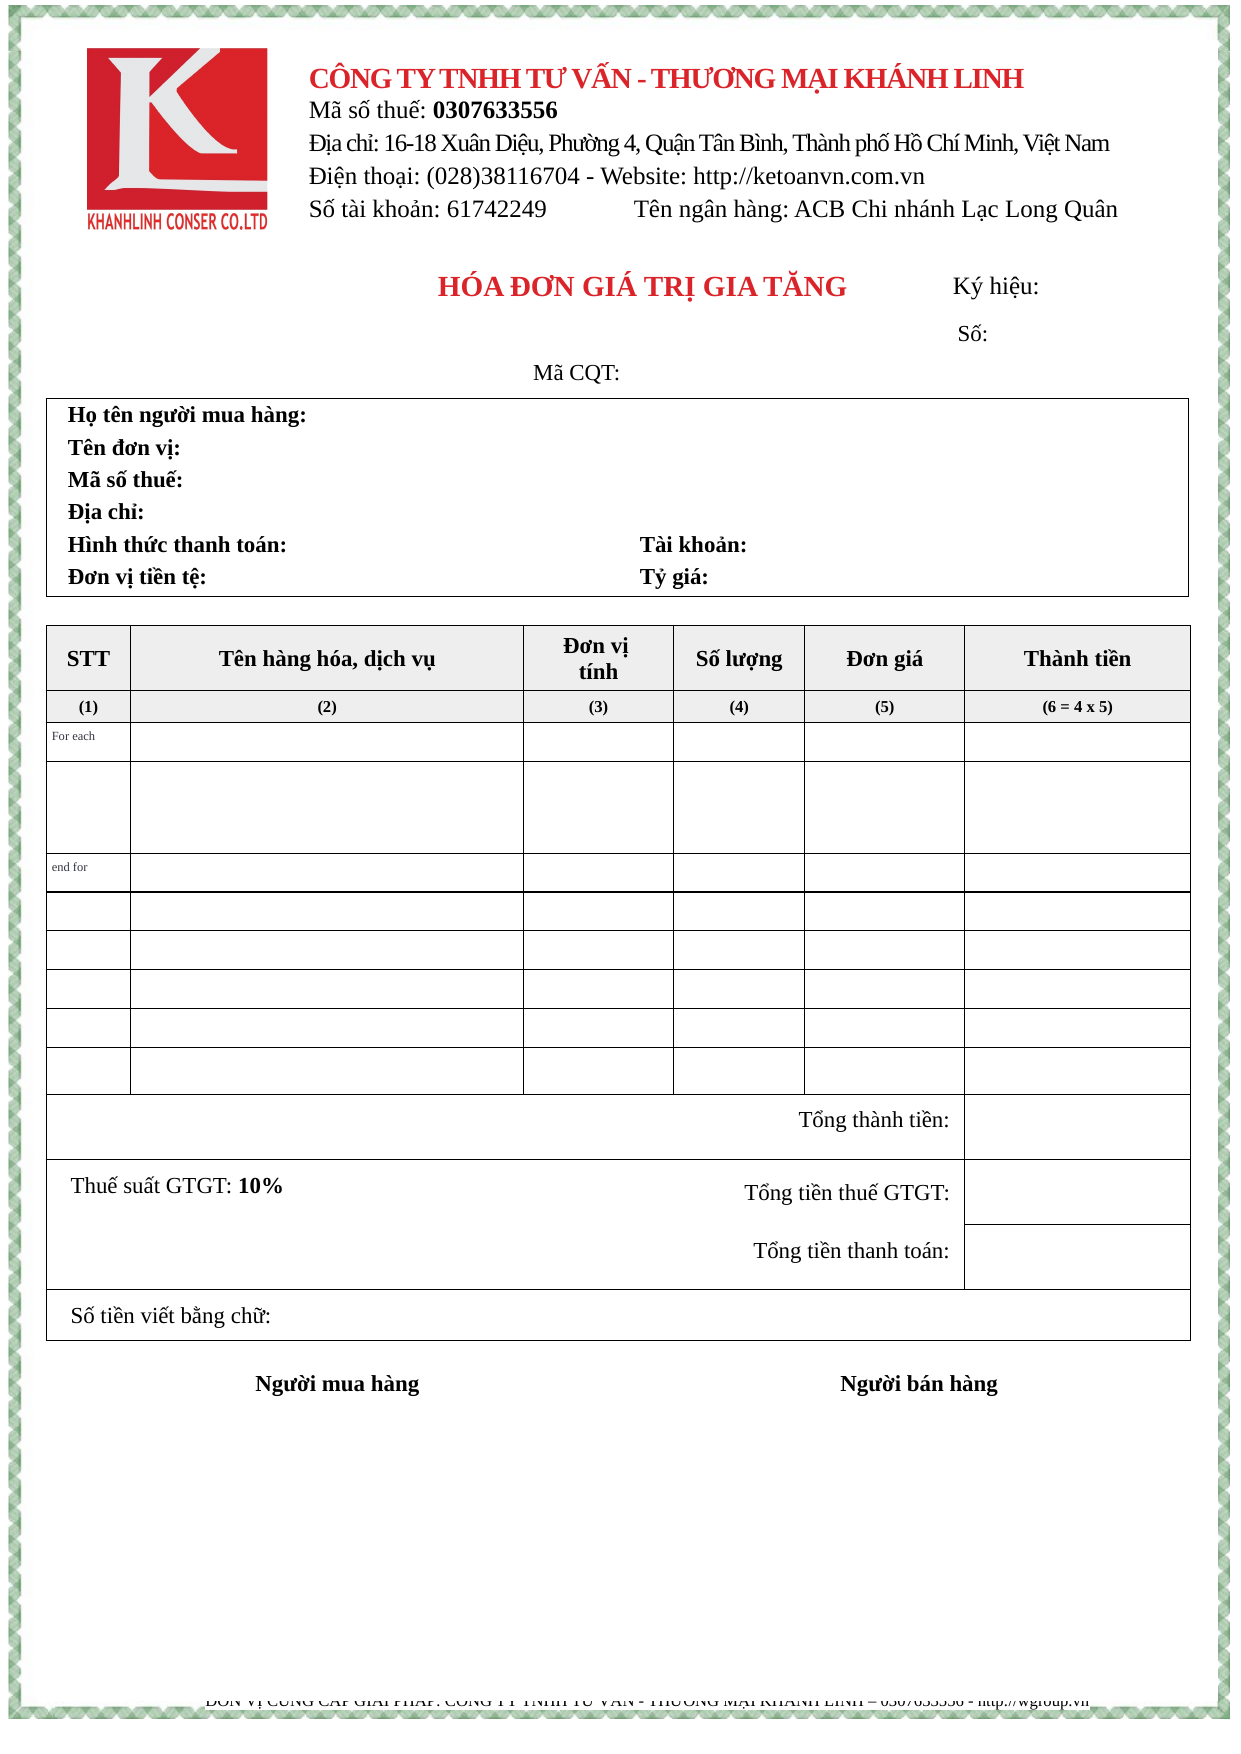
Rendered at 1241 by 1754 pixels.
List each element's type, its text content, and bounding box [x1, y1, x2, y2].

table_cell [805, 1048, 964, 1094]
table_header HÓA ĐƠN GIÁ TRỊ GIA TĂNG [373, 263, 912, 308]
table_header Người bán hàng [628, 1370, 1209, 1396]
table_cell [674, 1048, 804, 1094]
table_cell [47, 1048, 130, 1094]
table_cell Tên đơn vị: <o.TenNMua> [47, 431, 1188, 463]
table_cell [674, 1009, 804, 1047]
table_cell <line.DVTinh> [524, 762, 673, 852]
table_cell Địa chỉ: <o.DChiNMua> [47, 495, 1188, 528]
table_cell [524, 931, 673, 969]
table_cell [47, 1009, 130, 1047]
table_cell [965, 1048, 1190, 1094]
table_cell [805, 1009, 964, 1047]
table_header Đơn giá [805, 626, 964, 690]
table_cell [805, 970, 964, 1008]
table_cell [628, 1396, 1209, 1426]
table_cell [805, 854, 964, 891]
table_header Số lượng [674, 626, 804, 690]
table_cell Điện thoại: (028)38116704 - Website: http://ketoanvn.com.vn [309, 161, 1190, 194]
table_cell [46, 1396, 628, 1426]
table_cell Tổng tiền thuế GTGT: [471, 1160, 964, 1224]
table_cell [524, 1048, 673, 1094]
table_cell [674, 854, 804, 891]
table_cell (6 = 4 x 5) [965, 691, 1190, 722]
table_cell [47, 893, 130, 930]
table_cell [965, 893, 1190, 930]
table_cell [524, 1009, 673, 1047]
table_cell Tên ngân hàng: ACB Chi nhánh Lạc Long Quân [561, 194, 1190, 258]
table_header STT [47, 626, 130, 690]
table_cell (2) [131, 691, 523, 722]
table_cell [965, 1009, 1190, 1047]
table_cell [46, 1426, 628, 1512]
table_cell Số tài khoản: 61742249 [309, 194, 561, 258]
table_header Tên hàng hóa, dịch vụ [131, 626, 523, 690]
table_cell [131, 893, 523, 930]
table_cell <aecf(o.TgTCThue)> [965, 1095, 1190, 1159]
table_cell <aecf(line.DGia)> [805, 762, 964, 852]
table_cell Số tiền viết bằng chữ: <o.TgTTTBChu> [47, 1290, 1190, 1340]
table_cell <line.ae_no> [47, 762, 130, 852]
table_cell Tỷ giá: <o.TGia> [618, 560, 1188, 596]
table_cell [628, 1426, 1209, 1512]
table_cell [524, 893, 673, 930]
table_cell [912, 353, 1188, 393]
table_cell [46, 1512, 628, 1542]
table_cell [628, 1512, 1209, 1542]
table_cell end for [47, 854, 130, 891]
table_cell [674, 893, 804, 930]
table_cell Số: <o.SHDon> [912, 308, 1188, 353]
table_cell Hình thức thanh toán: <o.HTTToan> [47, 528, 618, 560]
table_cell <aecf(line.ThTien)> [965, 762, 1190, 852]
table_cell [965, 970, 1190, 1008]
table_cell (4) [674, 691, 804, 722]
table_cell [524, 854, 673, 891]
table_cell [524, 723, 673, 761]
table_cell Tài khoản: <o.STKNHangNMua> [618, 528, 1188, 560]
table_header Ký hiệu: <o.name> [912, 263, 1188, 308]
table_cell [805, 893, 964, 930]
table_header [46, 49, 308, 258]
table_cell [628, 1543, 1209, 1664]
table_cell [47, 1224, 471, 1289]
table_cell Đơn vị tiền tệ: <o.DVTTe> [47, 560, 618, 596]
table_cell Địa chỉ: 16-18 Xuân Diệu, Phường 4, Quận Tân Bình, Thành phố Hồ Chí Minh, Việt Nam [309, 128, 1190, 161]
table_cell [131, 1009, 523, 1047]
table_cell <aentn(o.NLap)> [373, 308, 912, 353]
table_cell Tổng tiền thanh toán: [471, 1224, 964, 1289]
table_header CÔNG TY TNHH TƯ VẤN - THƯƠNG MẠI KHÁNH LINH [309, 49, 1190, 95]
table_cell [674, 970, 804, 1008]
table_cell Mã số thuế: 0307633556 [309, 95, 1190, 128]
table_cell [805, 723, 964, 761]
table_cell [674, 723, 804, 761]
table_cell [131, 723, 523, 761]
table_header Đơn vị tính [524, 626, 673, 690]
table_cell (3) [524, 691, 673, 722]
table_cell [131, 931, 523, 969]
table_cell [131, 970, 523, 1008]
table_cell [965, 854, 1190, 891]
table_header [46, 263, 373, 393]
table_cell <line.SLuong> [674, 762, 804, 852]
table_header Họ tên người mua hàng: <o.HVTNMHang> [47, 399, 1188, 431]
table_cell Mã CQT: <o.MCCQT> [373, 353, 912, 393]
table_cell [47, 931, 130, 969]
table_cell [965, 723, 1190, 761]
table_cell <line.THHDVu> [131, 762, 523, 852]
table_cell Tổng thành tiền: [47, 1095, 964, 1159]
table_cell [805, 931, 964, 969]
table_cell For each [47, 723, 130, 761]
table_cell <aecf(o.TgTTTBSo)> [965, 1225, 1190, 1289]
table_cell [965, 931, 1190, 969]
table_cell [674, 931, 804, 969]
table_cell (1) [47, 691, 130, 722]
table_cell [46, 1543, 628, 1664]
table_cell <aecf(o.TgTThue)> [965, 1160, 1190, 1224]
table_header Người mua hàng [46, 1370, 628, 1396]
table_cell [524, 970, 673, 1008]
table_cell (5) [805, 691, 964, 722]
picture [0, 0, 1233, 1726]
table_cell [131, 854, 523, 891]
table_cell [47, 970, 130, 1008]
table_cell Mã số thuế: <o.MSTNMua> [47, 463, 1188, 495]
table_cell [131, 1048, 523, 1094]
table_cell Thuế suất GTGT: 10% [47, 1160, 471, 1224]
table_header Thành tiền [965, 626, 1190, 690]
